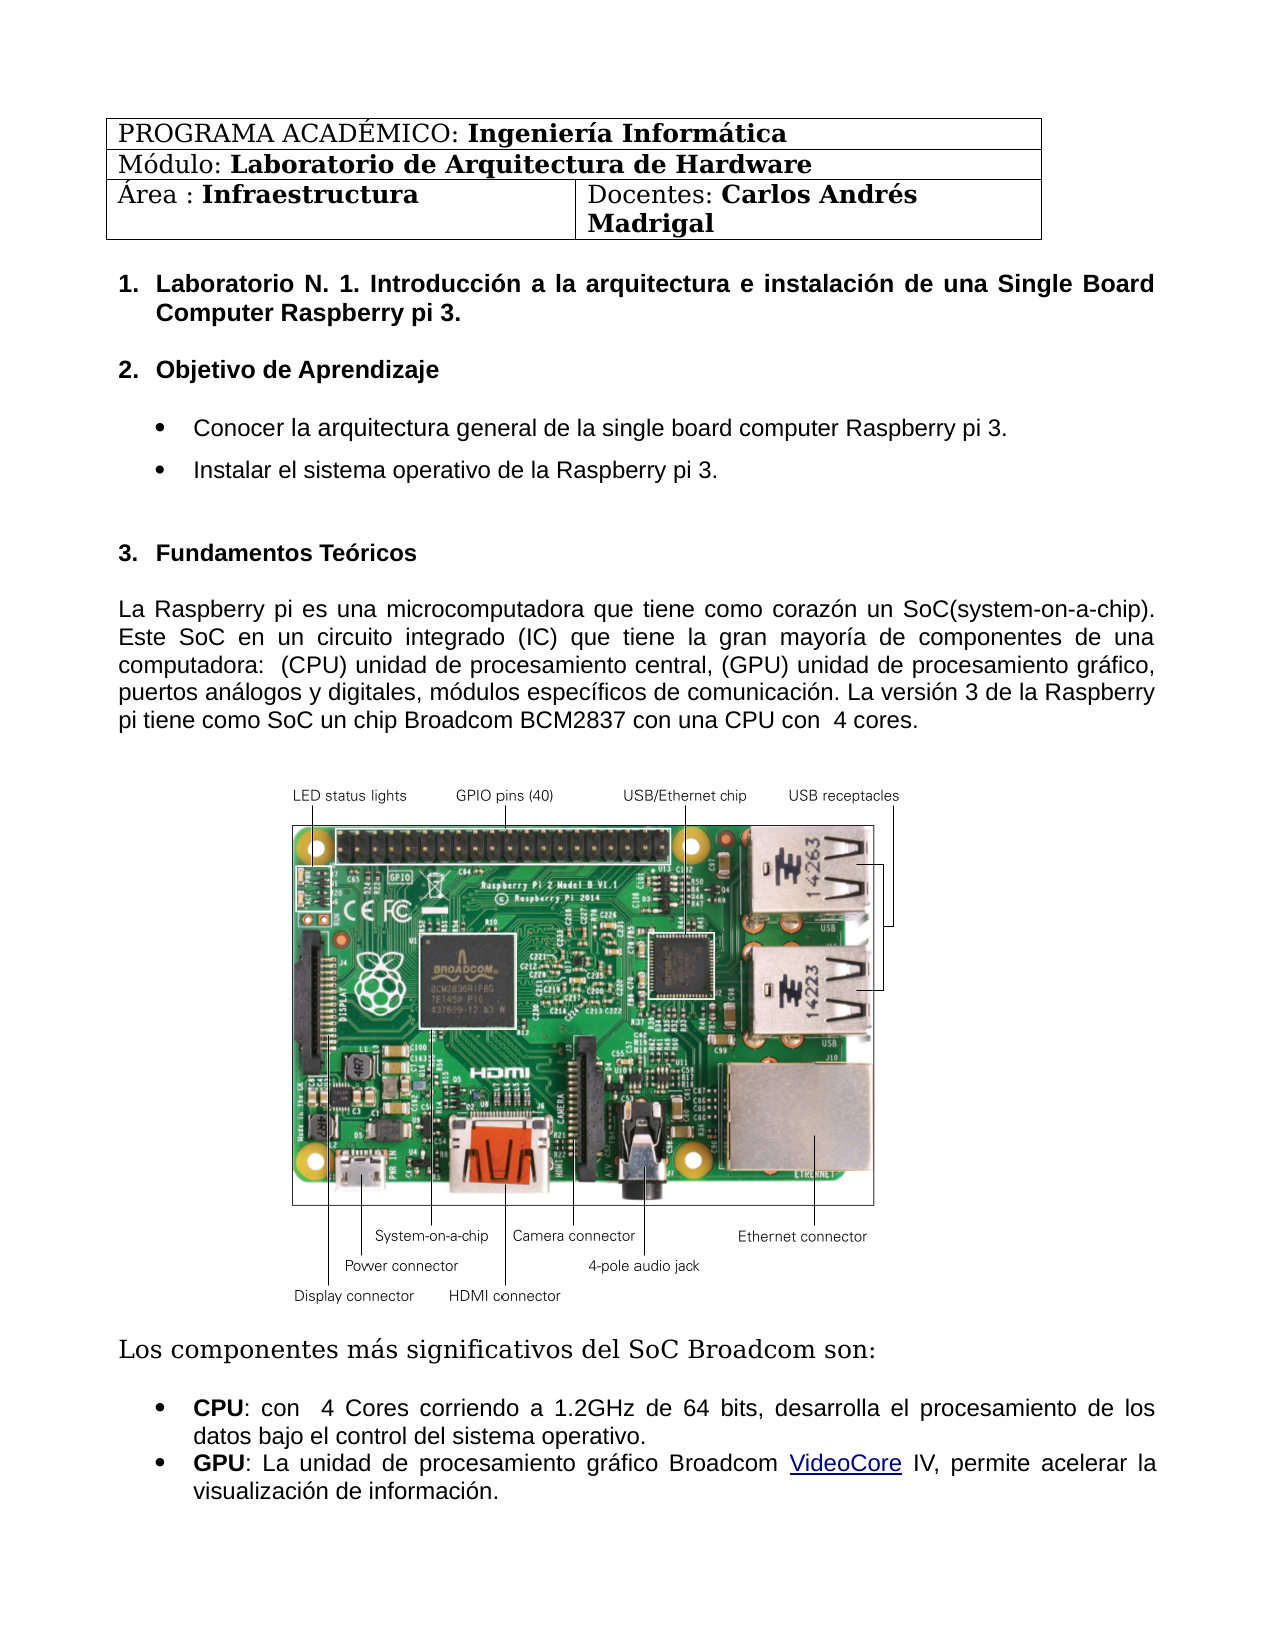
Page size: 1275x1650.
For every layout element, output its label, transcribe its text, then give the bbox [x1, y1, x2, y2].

list Los componentes más significativos del SoC Broadcom son: [118, 1335, 1157, 1364]
list Objetivo de Aprendizaje [118, 355, 1157, 384]
list GPU: La unidad de procesamiento gráfico Broadcom VideoCore IV, permite acelerar la visualización de información. [156, 1449, 1157, 1505]
list Fundamentos Teóricos [118, 539, 1157, 566]
table_cell Docentes: Carlos Andrés Madrigal [576, 180, 1041, 239]
table_header PROGRAMA ACADÉMICO: Ingeniería Informática [107, 119, 1041, 148]
text La Raspberry pi es una microcomputadora que tiene como corazón un SoC(system-on-a-chip). Este SoC en un circuito integrado (IC) que tiene la gran mayoría de componentes de una computadora: (CPU) unidad de procesamiento central, (GPU) unidad de procesamiento gráfico, puertos análogos y digitales, módulos específicos de comunicación. La versión 3 de la Raspberry pi tiene como SoC un chip Broadcom BCM2837 con una CPU con 4 cores. [118, 595, 1157, 733]
list CPU: con 4 Cores corriendo a 1.2GHz de 64 bits, desarrolla el procesamiento de los datos bajo el control del sistema operativo. [156, 1394, 1157, 1449]
list Laboratorio N. 1. Introducción a la arquitectura e instalación de una Single Board Computer Raspberry pi 3. [118, 269, 1157, 326]
picture [233, 762, 1042, 1307]
list Instalar el sistema operativo de la Raspberry pi 3. [156, 456, 1157, 483]
table_cell Área : Infraestructura [107, 180, 575, 239]
list Conocer la arquitectura general de la single board computer Raspberry pi 3. [156, 413, 1157, 442]
table_cell Módulo: Laboratorio de Arquitectura de Hardware [107, 150, 1041, 179]
